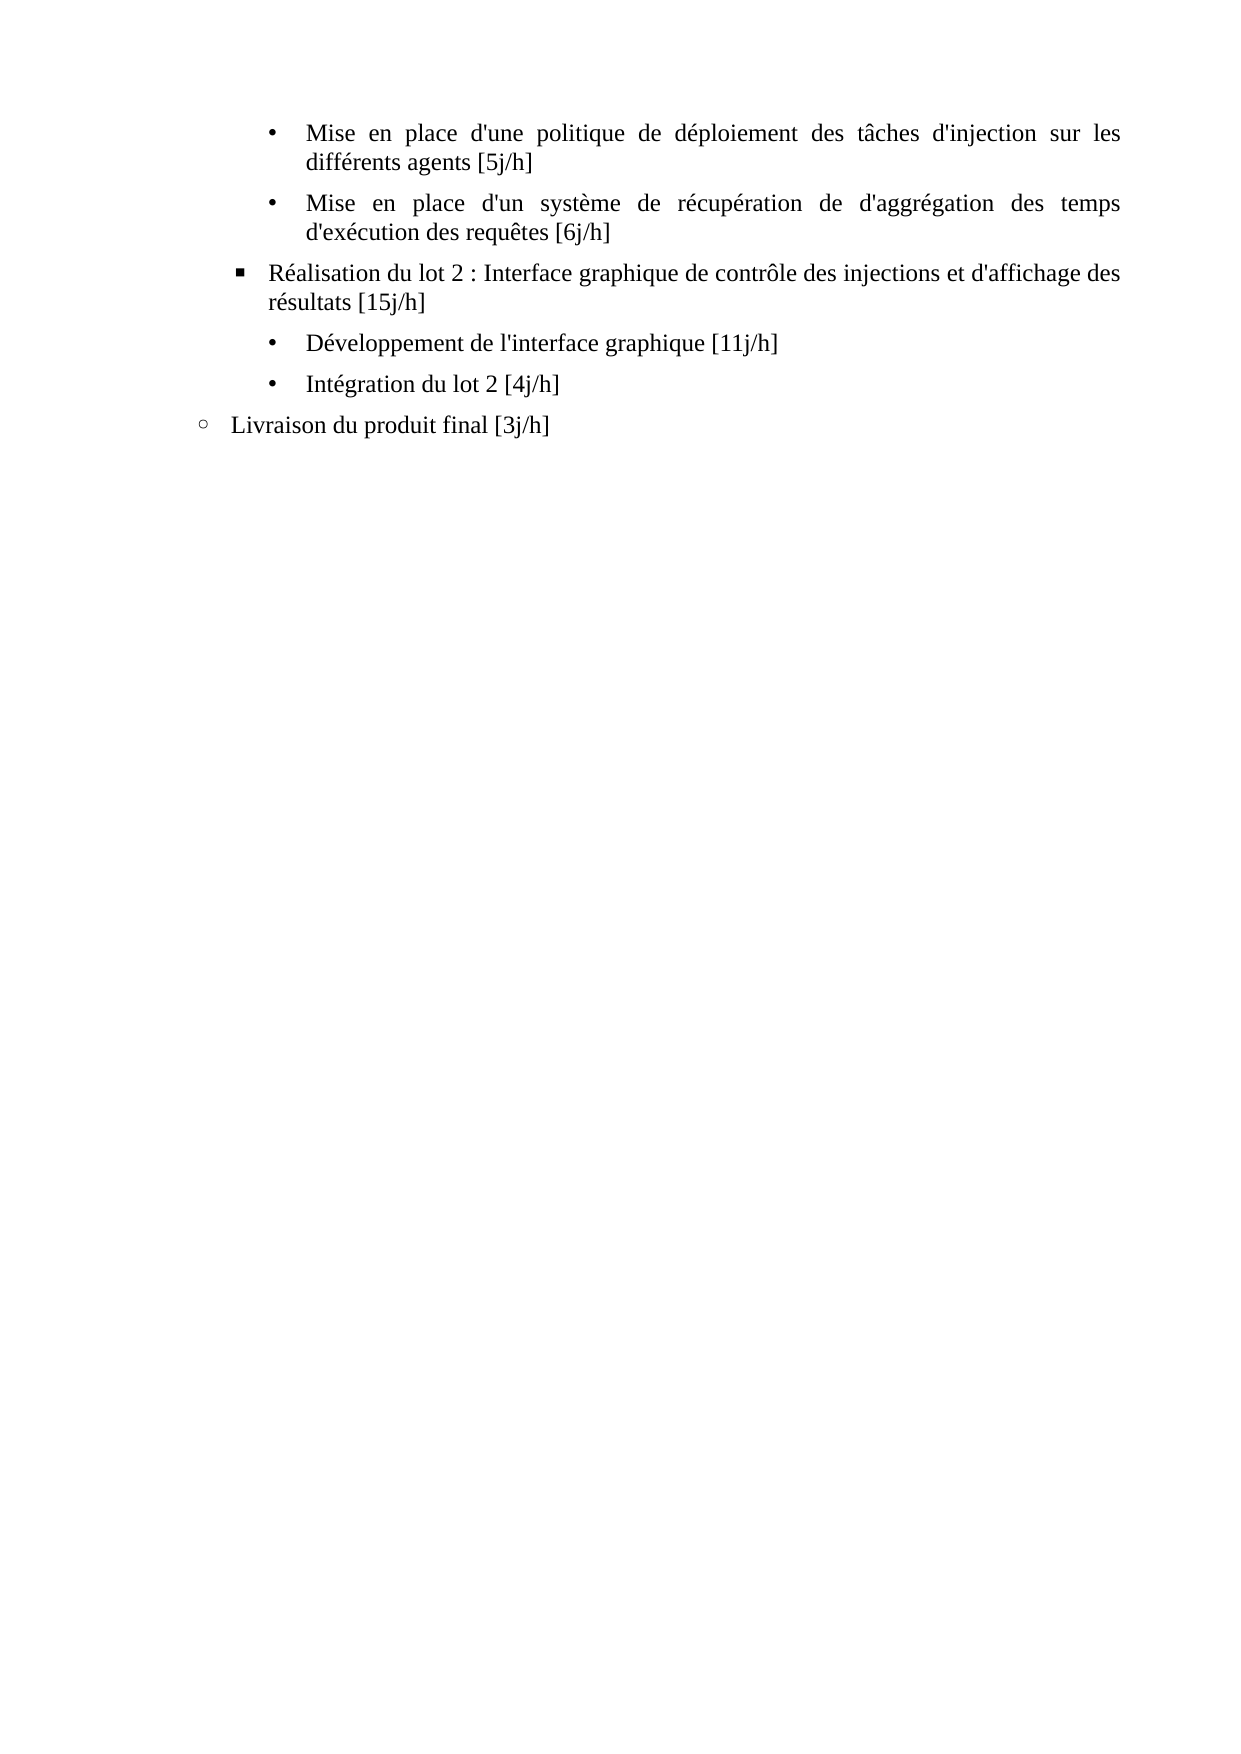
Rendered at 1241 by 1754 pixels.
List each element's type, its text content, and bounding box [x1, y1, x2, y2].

list Mise en place d'un système de récupération de d'aggrégation des temps d'exécution des requêtes [6j/h] [268, 188, 1122, 246]
list Livraison du produit final [3j/h] [193, 411, 1122, 439]
list Intégration du lot 2 [4j/h] [268, 369, 1122, 398]
list Développement de l'interface graphique [11j/h] [268, 328, 1122, 357]
list Mise en place d'une politique de déploiement des tâches d'injection sur les différents agents [5j/h] [268, 118, 1122, 176]
list Réalisation du lot 2 : Interface graphique de contrôle des injections et d'affichage des résultats [15j/h] [231, 258, 1122, 316]
